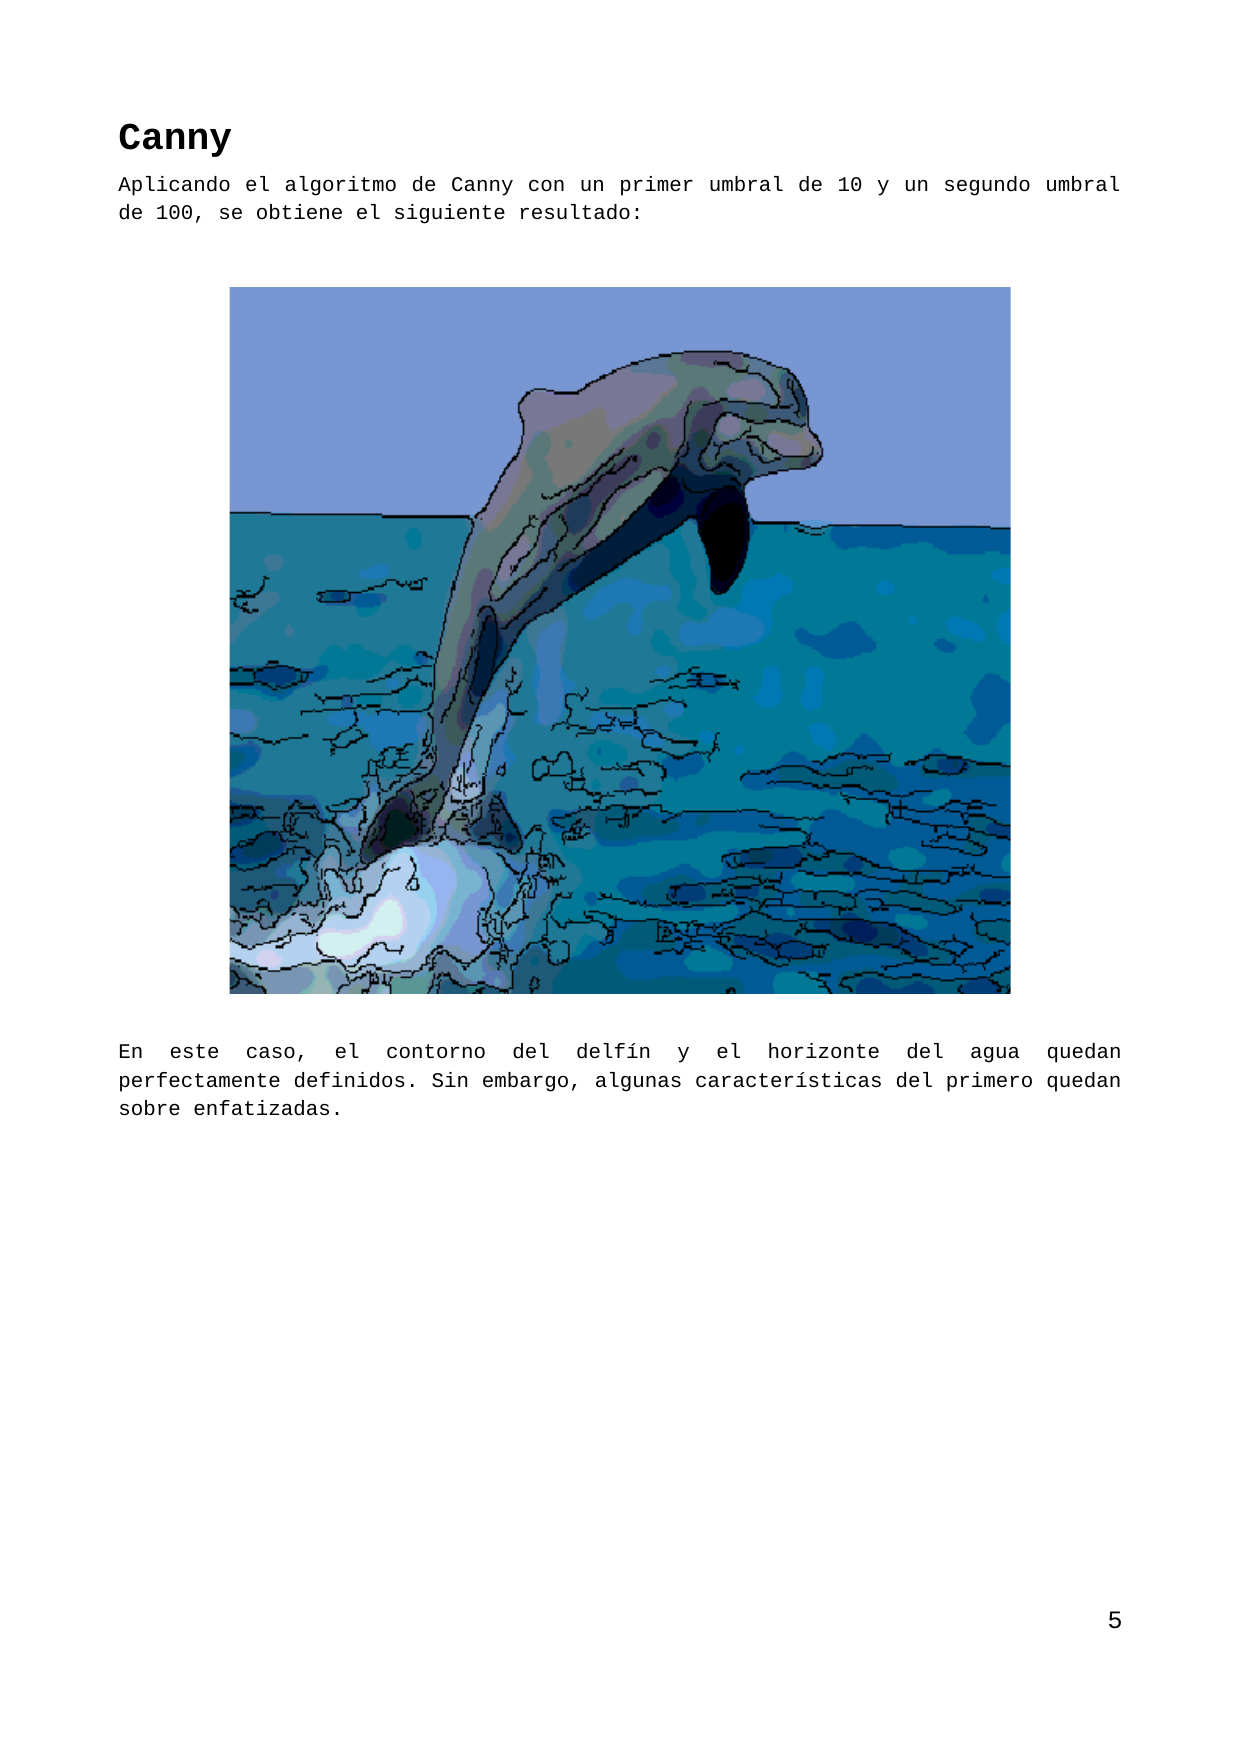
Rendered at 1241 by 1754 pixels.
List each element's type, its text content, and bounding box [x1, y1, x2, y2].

subtitle Canny [118, 118, 1122, 161]
picture [229, 287, 1011, 994]
picture [796, 623, 875, 658]
picture [807, 871, 848, 875]
picture [618, 735, 1011, 994]
picture [585, 893, 596, 905]
picture [929, 750, 945, 755]
picture [731, 885, 758, 919]
text En este caso, el contorno del delfín y el horizonte del agua quedan perfectamente definidos. Sin embargo, algunas características del primero quedan sobre enfatizadas. [118, 1041, 1122, 1122]
picture [935, 640, 955, 651]
picture [618, 846, 878, 943]
picture [732, 934, 825, 959]
picture [263, 690, 272, 695]
picture [691, 673, 725, 692]
picture [669, 885, 705, 903]
picture [857, 979, 933, 994]
picture [229, 846, 270, 863]
picture [965, 674, 1011, 744]
picture [938, 757, 969, 774]
text Aplicando el algoritmo de Canny con un primer umbral de 10 y un segundo umbral de 100, se obtiene el siguiente resultado: [118, 173, 1122, 226]
